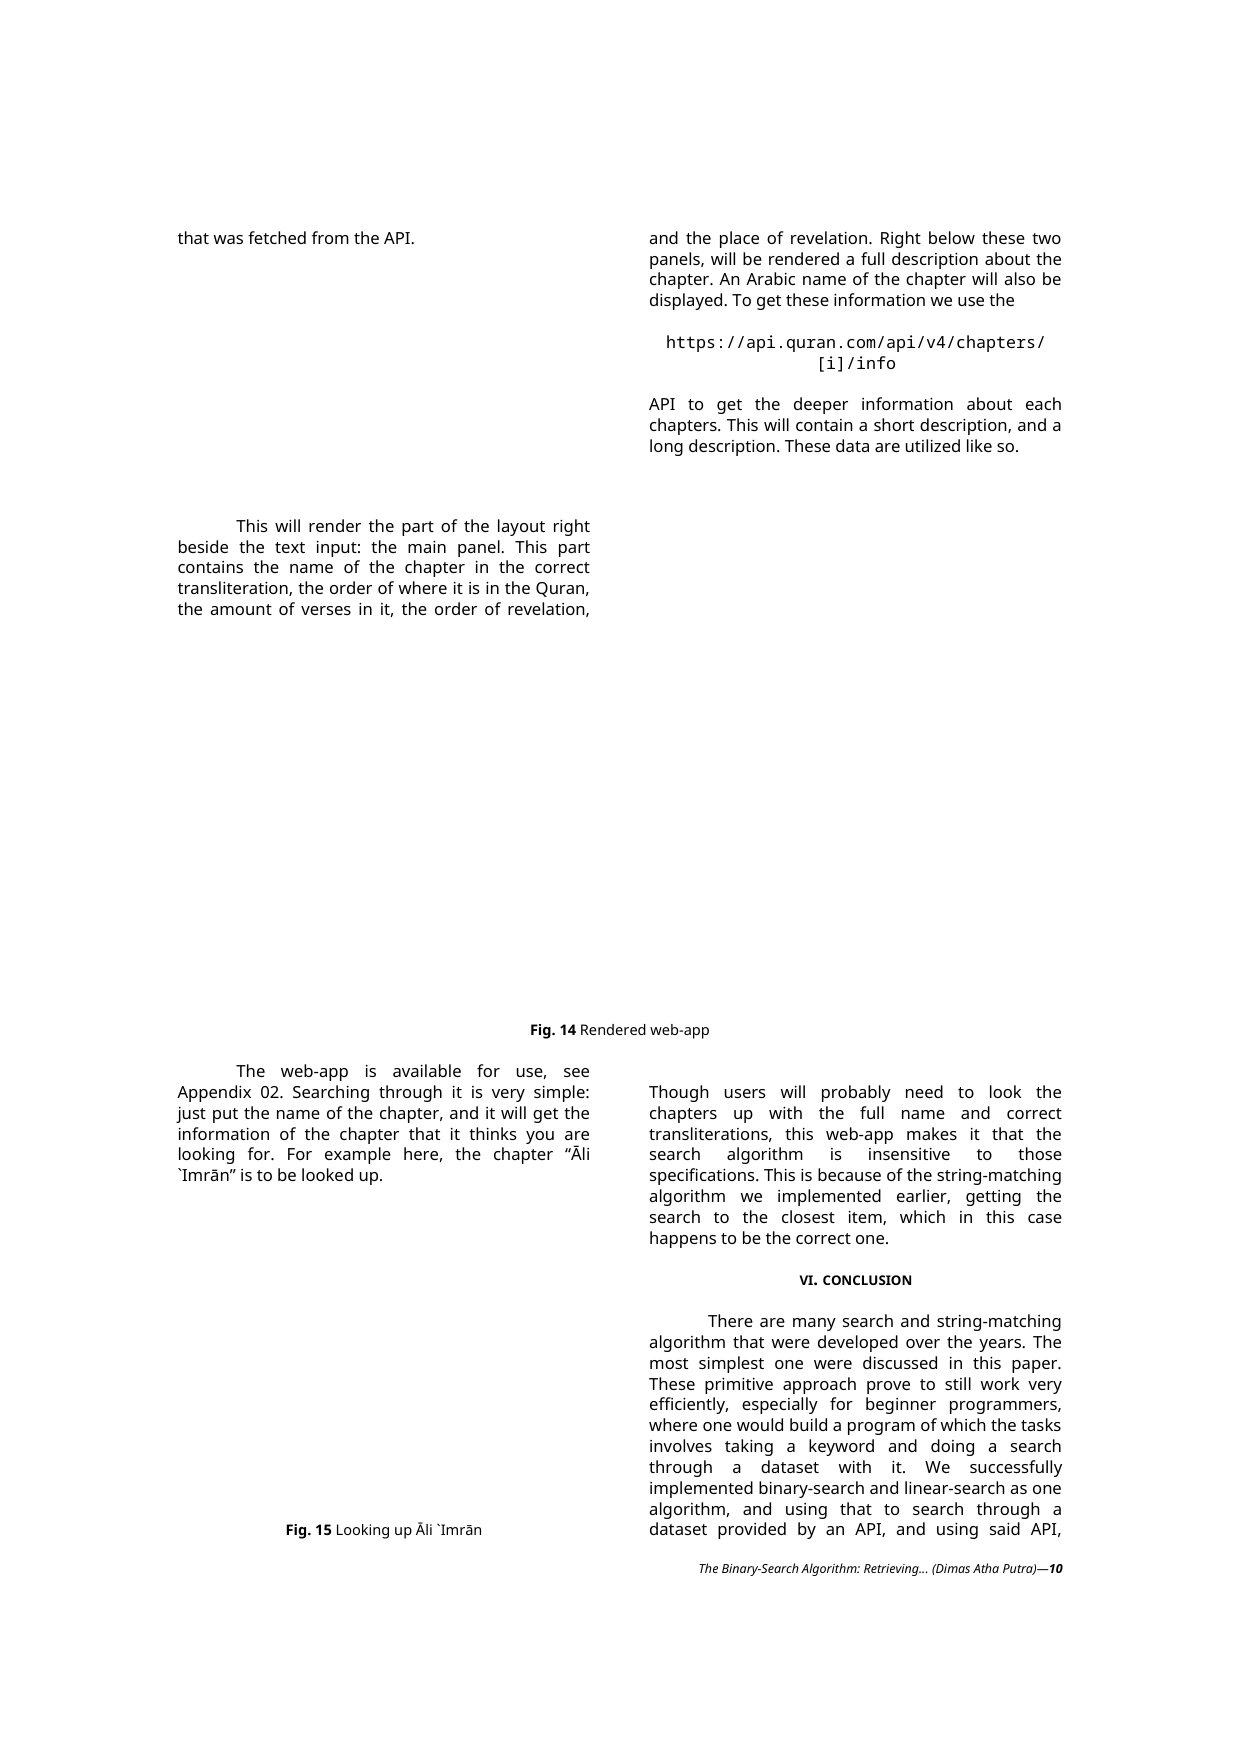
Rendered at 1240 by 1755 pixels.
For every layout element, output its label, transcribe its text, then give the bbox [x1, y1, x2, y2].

text Though users will probably need to look the chapters up with the full name and correct transliterations, this web-app makes it that the search algorithm is insensitive to those specifications. This is because of the string-matching algorithm we implemented earlier, getting the search to the closest item, which in this case happens to be the correct one. [649, 1082, 1062, 1248]
text that was fetched from the API. [177, 227, 591, 248]
text Fig. 15 Looking up Āli `Imrān [177, 1519, 591, 1540]
text There are many search and string-matching algorithm that were developed over the years. The most simplest one were discussed in this paper. These primitive approach prove to still work very efficiently, especially for beginner programmers, where one would build a program of which the tasks involves taking a keyword and doing a search through a dataset with it. We successfully implemented binary-search and linear-search as one algorithm, and using that to search through a dataset provided by an API, and using said API, [649, 1311, 1062, 1540]
text and the place of revelation. Right below these two panels, will be rendered a full description about the chapter. An Arabic name of the chapter will also be displayed. To get these information we use the [649, 227, 1062, 311]
text Fig. 14 Rendered web-app [177, 1019, 1062, 1040]
text This will render the part of the layout right beside the text input: the main panel. This part contains the name of the chapter in the correct transliteration, the order of where it is in the Quran, the amount of verses in it, the order of revelation, [177, 516, 591, 620]
text https://api.quran.com/api/v4/chapters/[i]/info [649, 332, 1062, 373]
text API to get the deeper information about each chapters. This will contain a short description, and a long description. These data are utilized like so. [649, 394, 1062, 457]
text The web-app is available for use, see Appendix 02. Searching through it is very simple: just put the name of the chapter, and it will get the information of the chapter that it thinks you are looking for. For example here, the chapter “Āli `Imrān” is to be looked up. [177, 1061, 591, 1186]
subtitle vi. conclusion [649, 1269, 1062, 1290]
